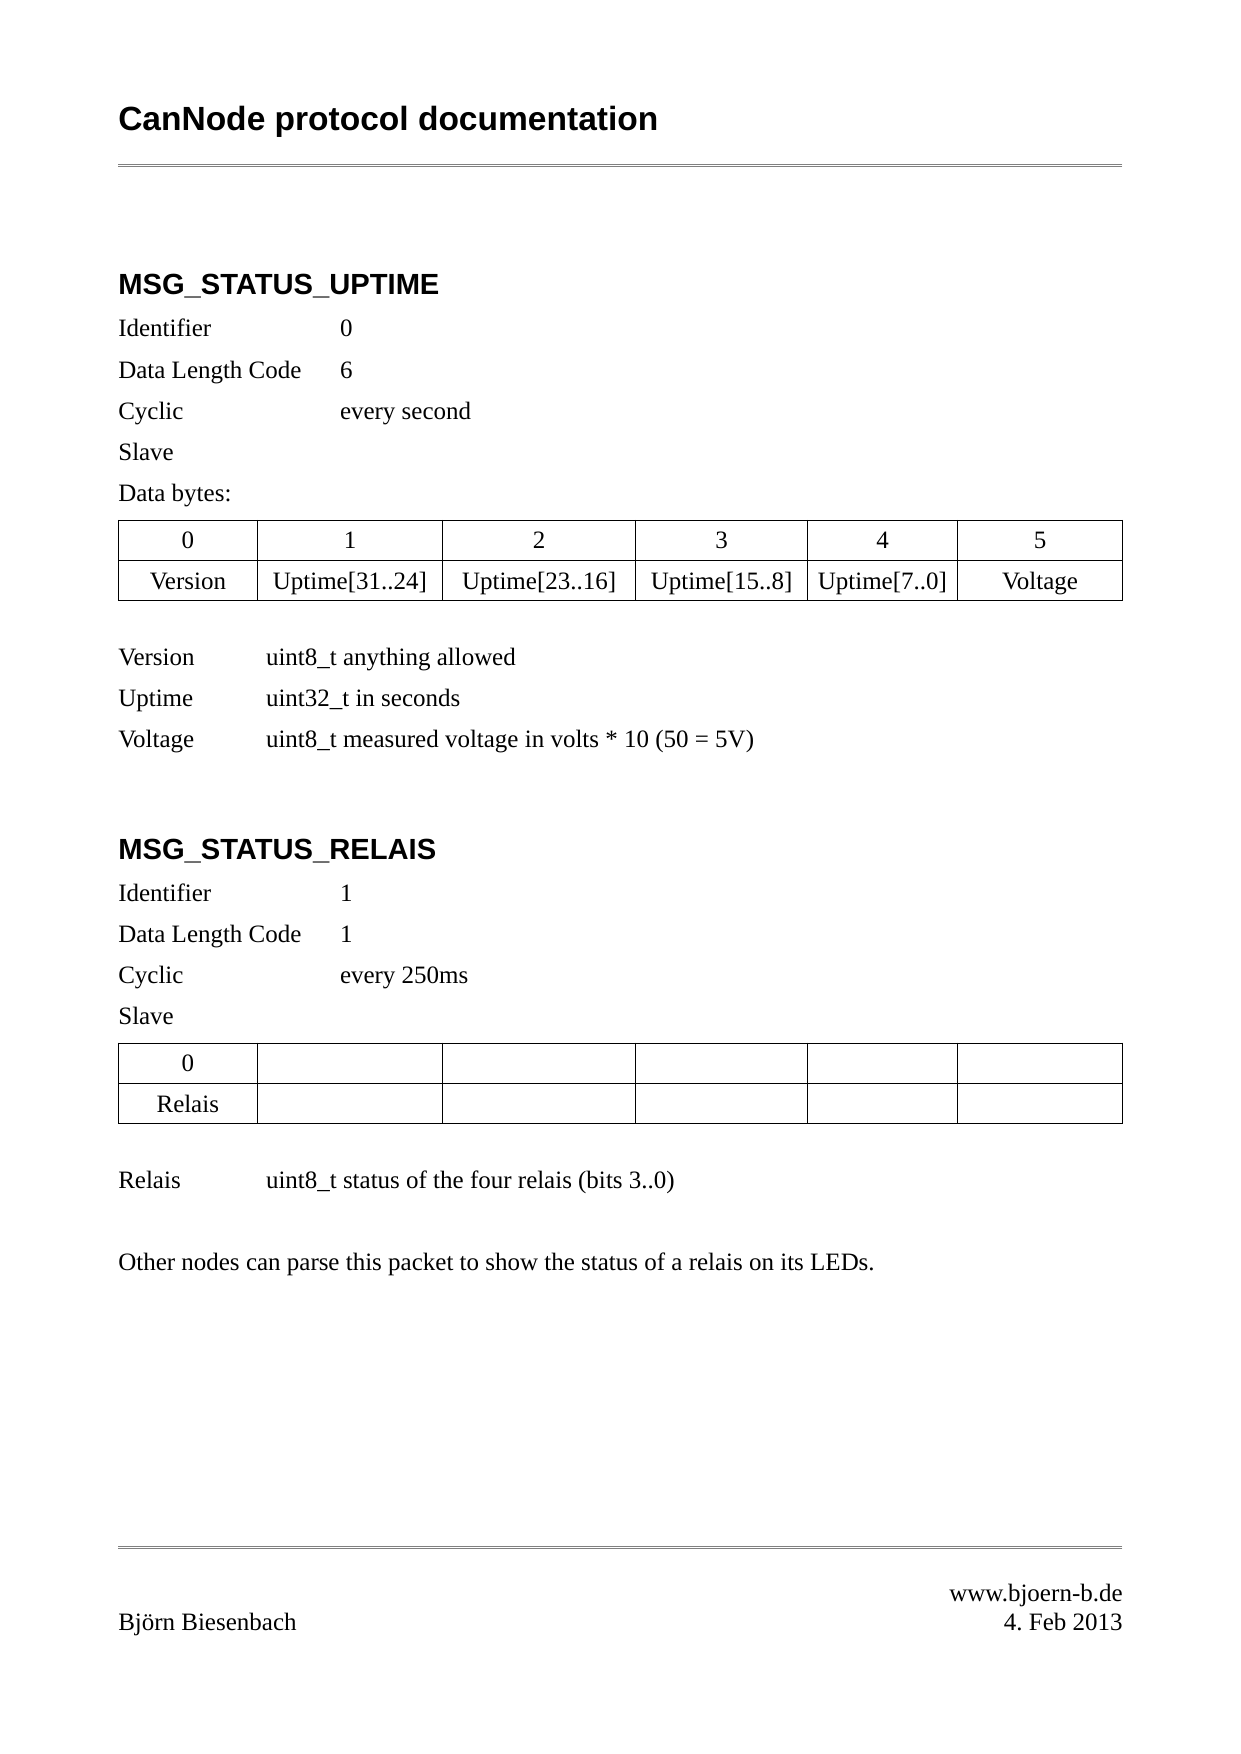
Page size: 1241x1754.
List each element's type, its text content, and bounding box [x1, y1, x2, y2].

text Relais uint8_t status of the four relais (bits 3..0) [118, 1165, 1122, 1193]
text Cyclic every second [118, 396, 1122, 425]
table_cell Uptime[31..24] [258, 561, 442, 600]
text Version uint8_t anything allowed [118, 642, 1122, 670]
table_cell Uptime[15..8] [636, 561, 807, 600]
table_header [808, 1044, 957, 1083]
table_header 2 [443, 521, 635, 560]
table_cell [636, 1084, 807, 1123]
table_header [958, 1044, 1122, 1083]
subtitle MSG_STATUS_RELAIS [118, 832, 1122, 865]
text Slave [118, 437, 1122, 466]
table_cell Uptime[7..0] [808, 561, 957, 600]
table_cell Uptime[23..16] [443, 561, 635, 600]
table_cell Relais [119, 1084, 257, 1123]
table_cell Voltage [958, 561, 1122, 600]
table_header 3 [636, 521, 807, 560]
table_cell Version [119, 561, 257, 600]
subtitle MSG_STATUS_UPTIME [118, 267, 1122, 301]
table_header [636, 1044, 807, 1083]
table_header 1 [258, 521, 442, 560]
table_header 0 [119, 521, 257, 560]
table_cell [443, 1084, 635, 1123]
text Uptime uint32_t in seconds [118, 683, 1122, 712]
table_cell [258, 1084, 442, 1123]
text Data Length Code 6 [118, 355, 1122, 383]
text Slave [118, 1001, 1122, 1030]
table_header 0 [119, 1044, 257, 1083]
text Voltage uint8_t measured voltage in volts * 10 (50 = 5V) [118, 724, 1122, 753]
text Cyclic every 250ms [118, 960, 1122, 989]
text Identifier 0 [118, 313, 1122, 342]
table_cell [808, 1084, 957, 1123]
text Data bytes: [118, 478, 1122, 507]
text Identifier 1 [118, 878, 1122, 906]
table_cell [958, 1084, 1122, 1123]
table_header [258, 1044, 442, 1083]
text Other nodes can parse this packet to show the status of a relais on its LEDs. [118, 1247, 1122, 1276]
text Data Length Code 1 [118, 919, 1122, 948]
table_header [443, 1044, 635, 1083]
table_header 5 [958, 521, 1122, 560]
table_header 4 [808, 521, 957, 560]
